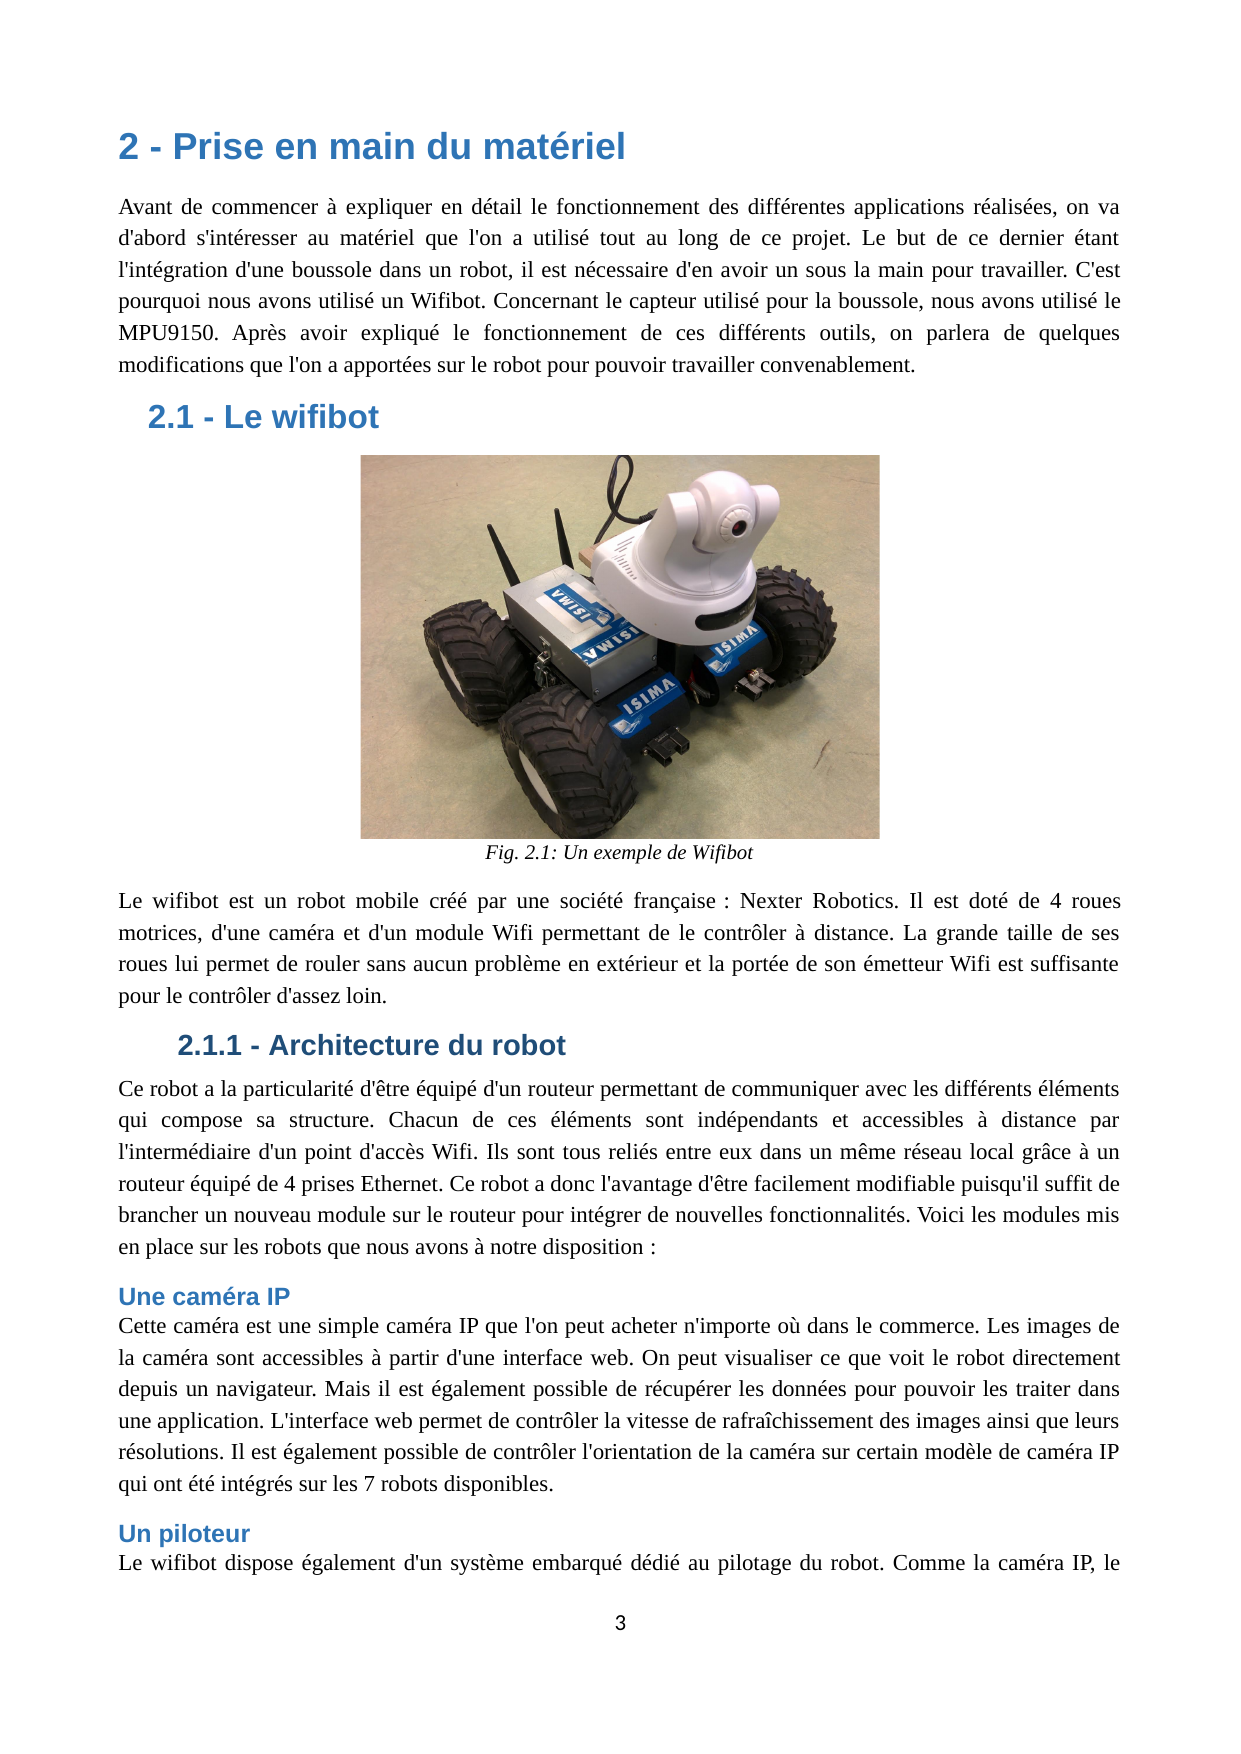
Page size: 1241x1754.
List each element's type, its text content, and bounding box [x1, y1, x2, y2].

subtitle Architecture du robot [118, 1028, 1122, 1061]
text Le wifibot dispose également d'un système embarqué dédié au pilotage du robot. Comme la caméra IP, le [118, 1549, 1122, 1576]
text Avant de commencer à expliquer en détail le fonctionnement des différentes applications réalisées, on va d'abord s'intéresser au matériel que l'on a utilisé tout au long de ce projet. Le but de ce dernier étant l'intégration d'une boussole dans un robot, il est nécessaire d'en avoir un sous la main pour travailler. C'est pourquoi nous avons utilisé un Wifibot. Concernant le capteur utilisé pour la boussole, nous avons utilisé le MPU9150. Après avoir expliqué le fonctionnement de ces différents outils, on parlera de quelques modifications que l'on a apportées sur le robot pour pouvoir travailler convenablement. [118, 193, 1122, 377]
subtitle Prise en main du matériel [118, 124, 1122, 167]
subtitle Une caméra IP [118, 1282, 1122, 1311]
picture [360, 455, 880, 839]
text Ce robot a la particularité d'être équipé d'un routeur permettant de communiquer avec les différents éléments qui compose sa structure. Chacun de ces éléments sont indépendants et accessibles à distance par l'intermédiaire d'un point d'accès Wifi. Ils sont tous reliés entre eux dans un même réseau local grâce à un routeur équipé de 4 prises Ethernet. Ce robot a donc l'avantage d'être facilement modifiable puisqu'il suffit de brancher un nouveau module sur le routeur pour intégrer de nouvelles fonctionnalités. Voici les modules mis en place sur les robots que nous avons à notre disposition : [118, 1075, 1122, 1259]
text Le wifibot est un robot mobile créé par une société française : Nexter Robotics. Il est doté de 4 roues motrices, d'une caméra et d'un module Wifi permettant de le contrôler à distance. La grande taille de ses roues lui permet de rouler sans aucun problème en extérieur et la portée de son émetteur Wifi est suffisante pour le contrôler d'assez loin. [118, 449, 1122, 1008]
subtitle Un piloteur [118, 1519, 1122, 1548]
text Fig. 2.1: Un exemple de Wifibot [361, 839, 879, 864]
subtitle Le wifibot [118, 397, 1122, 435]
text Cette caméra est une simple caméra IP que l'on peut acheter n'importe où dans le commerce. Les images de la caméra sont accessibles à partir d'une interface web. On peut visualiser ce que voit le robot directement depuis un navigateur. Mais il est également possible de récupérer les données pour pouvoir les traiter dans une application. L'interface web permet de contrôler la vitesse de rafraîchissement des images ainsi que leurs résolutions. Il est également possible de contrôler l'orientation de la caméra sur certain modèle de caméra IP qui ont été intégrés sur les 7 robots disponibles. [118, 1312, 1122, 1496]
